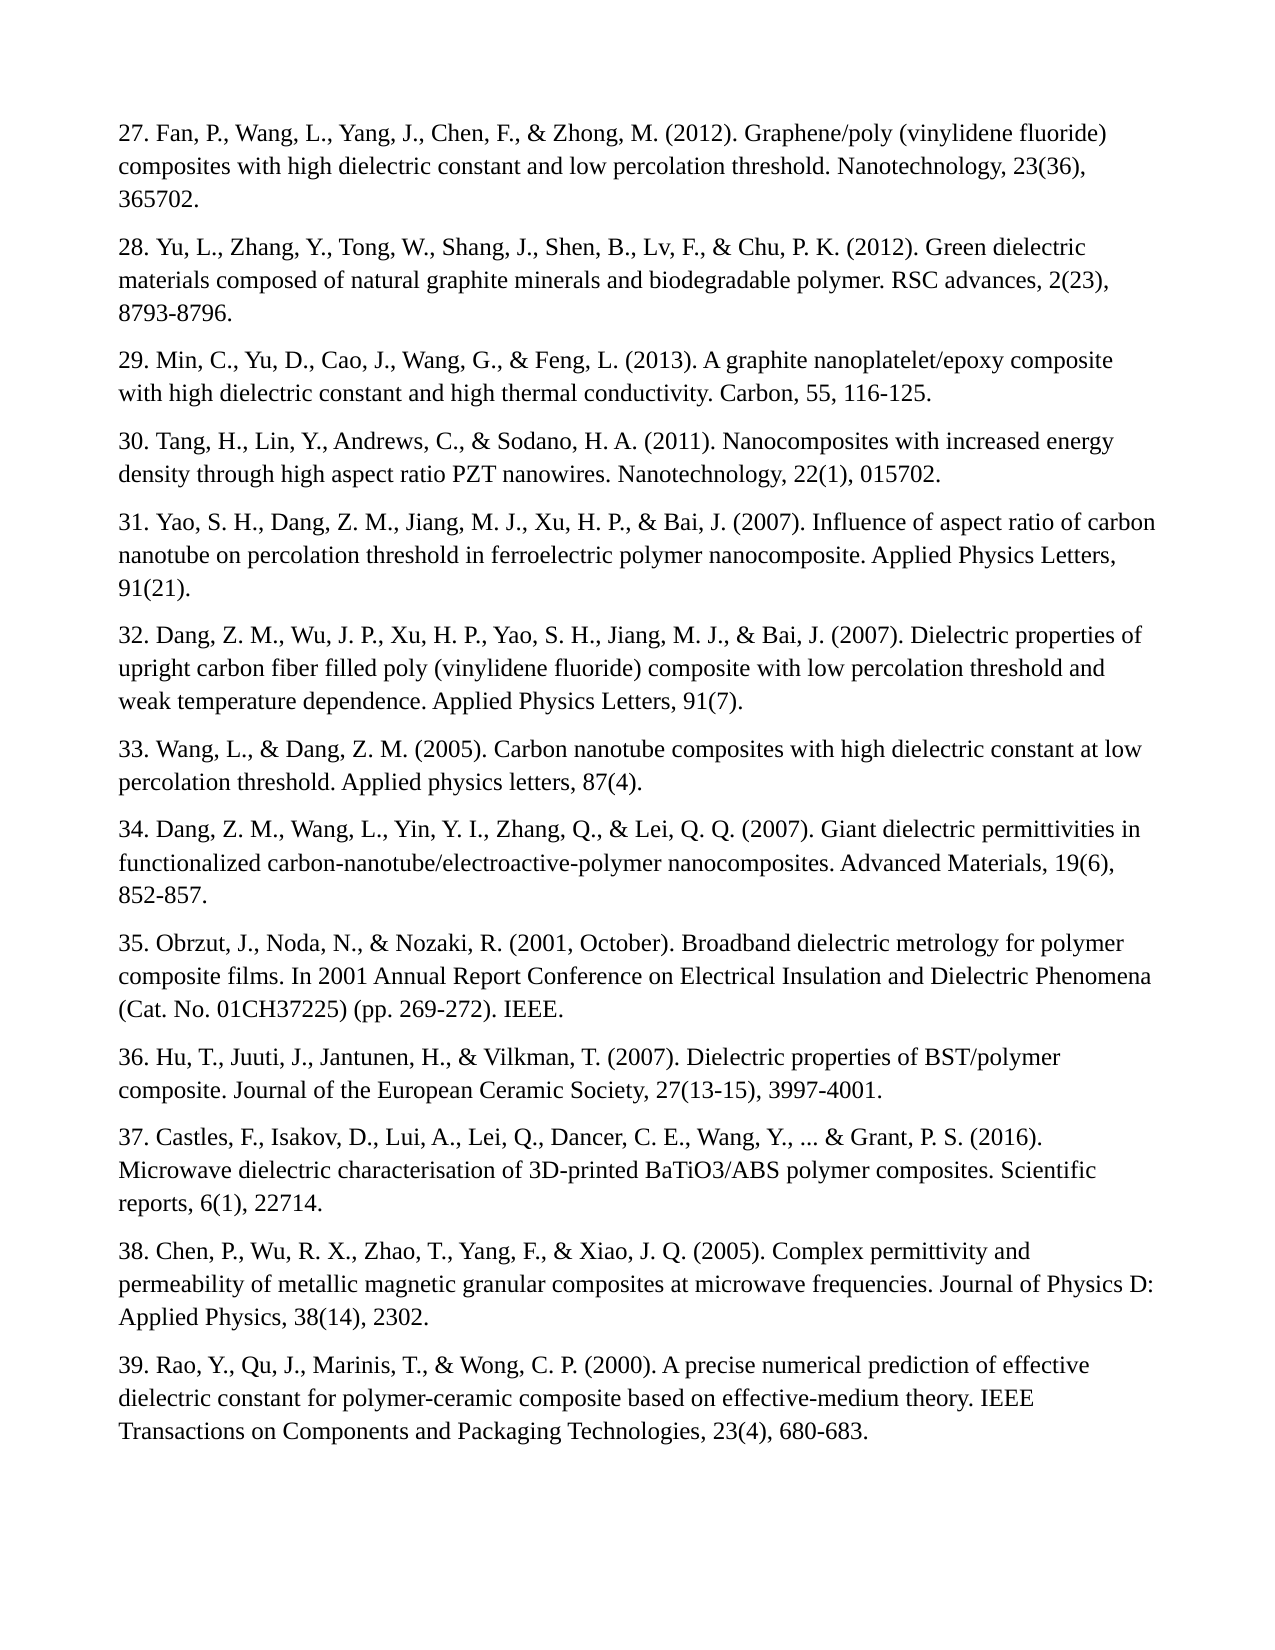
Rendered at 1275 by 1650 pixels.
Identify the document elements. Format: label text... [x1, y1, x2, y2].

text 29. Min, C., Yu, D., Cao, J., Wang, G., & Feng, L. (2013). A graphite nanoplatelet/epoxy composite with high dielectric constant and high thermal conductivity. Carbon, 55, 116-125. [118, 345, 1157, 407]
text 33. Wang, L., & Dang, Z. M. (2005). Carbon nanotube composites with high dielectric constant at low percolation threshold. Applied physics letters, 87(4). [118, 734, 1157, 796]
text 31. Yao, S. H., Dang, Z. M., Jiang, M. J., Xu, H. P., & Bai, J. (2007). Influence of aspect ratio of carbon nanotube on percolation threshold in ferroelectric polymer nanocomposite. Applied Physics Letters, 91(21). [118, 507, 1157, 601]
text 30. Tang, H., Lin, Y., Andrews, C., & Sodano, H. A. (2011). Nanocomposites with increased energy density through high aspect ratio PZT nanowires. Nanotechnology, 22(1), 015702. [118, 426, 1157, 488]
text 37. Castles, F., Isakov, D., Lui, A., Lei, Q., Dancer, C. E., Wang, Y., ... & Grant, P. S. (2016). Microwave dielectric characterisation of 3D-printed BaTiO3/ABS polymer composites. Scientific reports, 6(1), 22714. [118, 1122, 1157, 1217]
text 27. Fan, P., Wang, L., Yang, J., Chen, F., & Zhong, M. (2012). Graphene/poly (vinylidene fluoride) composites with high dielectric constant and low percolation threshold. Nanotechnology, 23(36), 365702. [118, 118, 1157, 213]
text 36. Hu, T., Juuti, J., Jantunen, H., & Vilkman, T. (2007). Dielectric properties of BST/polymer composite. Journal of the European Ceramic Society, 27(13-15), 3997-4001. [118, 1042, 1157, 1104]
text 39. Rao, Y., Qu, J., Marinis, T., & Wong, C. P. (2000). A precise numerical prediction of effective dielectric constant for polymer-ceramic composite based on effective-medium theory. IEEE Transactions on Components and Packaging Technologies, 23(4), 680-683. [118, 1350, 1157, 1444]
text 28. Yu, L., Zhang, Y., Tong, W., Shang, J., Shen, B., Lv, F., & Chu, P. K. (2012). Green dielectric materials composed of natural graphite minerals and biodegradable polymer. RSC advances, 2(23), 8793-8796. [118, 232, 1157, 327]
text 38. Chen, P., Wu, R. X., Zhao, T., Yang, F., & Xiao, J. Q. (2005). Complex permittivity and permeability of metallic magnetic granular composites at microwave frequencies. Journal of Physics D: Applied Physics, 38(14), 2302. [118, 1236, 1157, 1331]
text 32. Dang, Z. M., Wu, J. P., Xu, H. P., Yao, S. H., Jiang, M. J., & Bai, J. (2007). Dielectric properties of upright carbon fiber filled poly (vinylidene fluoride) composite with low percolation threshold and weak temperature dependence. Applied Physics Letters, 91(7). [118, 620, 1157, 715]
text 34. Dang, Z. M., Wang, L., Yin, Y. I., Zhang, Q., & Lei, Q. Q. (2007). Giant dielectric permittivities in functionalized carbon‐nanotube/electroactive‐polymer nanocomposites. Advanced Materials, 19(6), 852-857. [118, 814, 1157, 909]
text 35. Obrzut, J., Noda, N., & Nozaki, R. (2001, October). Broadband dielectric metrology for polymer composite films. In 2001 Annual Report Conference on Electrical Insulation and Dielectric Phenomena (Cat. No. 01CH37225) (pp. 269-272). IEEE. [118, 928, 1157, 1023]
